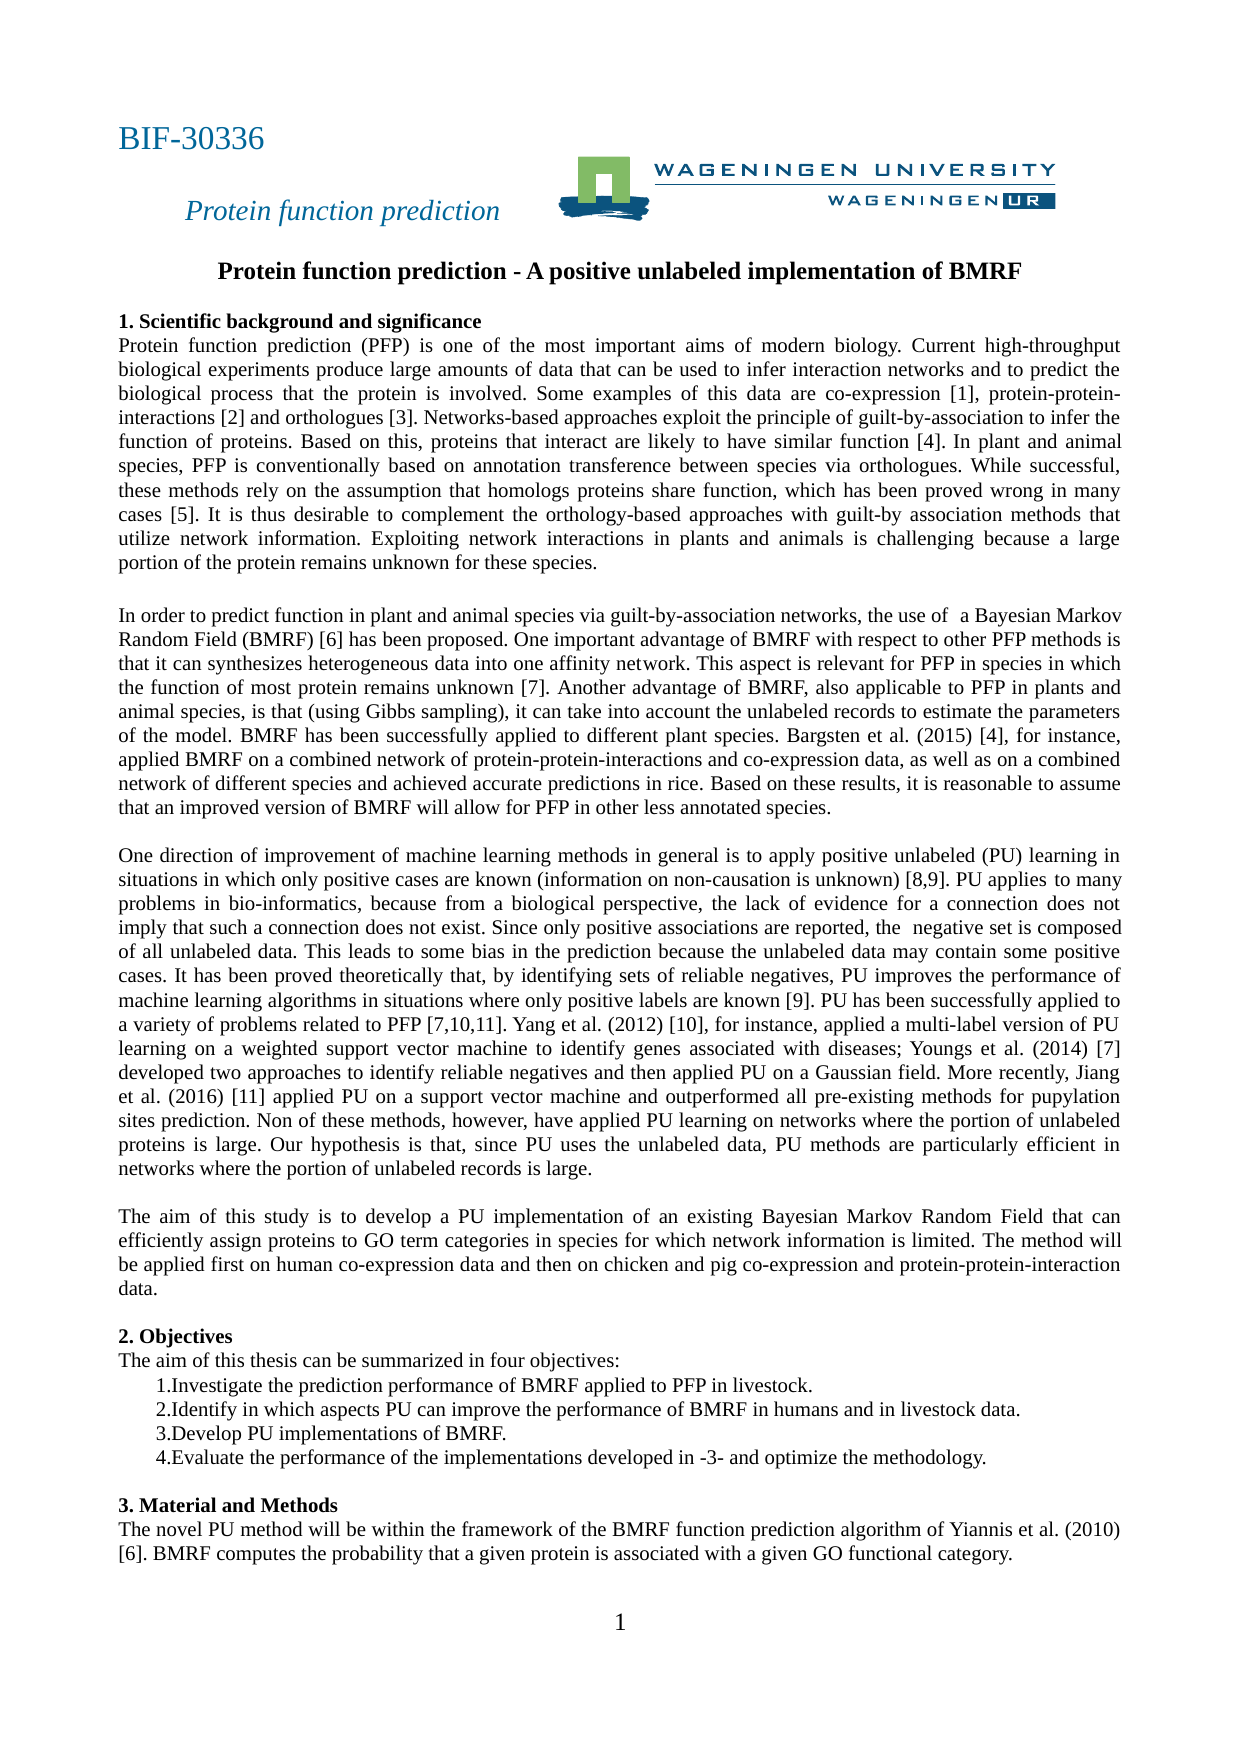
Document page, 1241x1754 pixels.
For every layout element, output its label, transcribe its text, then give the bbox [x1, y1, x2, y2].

text The novel PU method will be within the framework of the BMRF function prediction algorithm of Yiannis et al. (2010) [6]. BMRF computes the probability that a given protein is associated with a given GO functional category. [118, 1517, 1122, 1565]
list Develop PU implementations of BMRF. [118, 1421, 1122, 1445]
list Investigate the prediction performance of BMRF applied to PFP in livestock. [118, 1372, 1122, 1397]
text The aim of this thesis can be summarized in four objectives: [118, 1348, 1122, 1372]
text In order to predict function in plant and animal species via guilt-by-association networks, the use of a Bayesian Markov Random Field (BMRF) [6] has been proposed. One important advantage of BMRF with respect to other PFP methods is that it can synthesizes heterogeneous data into one affinity network. This aspect is relevant for PFP in species in which the function of most protein remains unknown [7]. Another advantage of BMRF, also applicable to PFP in plants and animal species, is that (using Gibbs sampling), it can take into account the unlabeled records to estimate the parameters of the model. BMRF has been successfully applied to different plant species. Bargsten et al. (2015) [4], for instance, applied BMRF on a combined network of protein-protein-interactions and co-expression data, as well as on a combined network of different species and achieved accurate predictions in rice. Based on these results, it is reasonable to assume that an improved version of BMRF will allow for PFP in other less annotated species. [118, 602, 1122, 819]
text The aim of this study is to develop a PU implementation of an existing Bayesian Markov Random Field that can efficiently assign proteins to GO term categories in species for which network information is limited. The method will be applied first on human co-expression data and then on chicken and pig co-expression and protein-protein-interaction data. [118, 1204, 1122, 1300]
list Identify in which aspects PU can improve the performance of BMRF in humans and in livestock data. [118, 1397, 1122, 1421]
list Evaluate the performance of the implementations developed in -3- and optimize the methodology. [118, 1445, 1122, 1469]
text 1. Scientific background and significance [118, 309, 1122, 333]
text One direction of improvement of machine learning methods in general is to apply positive unlabeled (PU) learning in situations in which only positive cases are known (information on non-causation is unknown) [8,9]. PU applies to many problems in bio-informatics, because from a biological perspective, the lack of evidence for a connection does not imply that such a connection does not exist. Since only positive associations are reported, the negative set is composed of all unlabeled data. This leads to some bias in the prediction because the unlabeled data may contain some positive cases. It has been proved theoretically that, by identifying sets of reliable negatives, PU improves the performance of machine learning algorithms in situations where only positive labels are known [9]. PU has been successfully applied to a variety of problems related to PFP [7,10,11]. Yang et al. (2012) [10], for instance, applied a multi-label version of PU learning on a weighted support vector machine to identify genes associated with diseases; Youngs et al. (2014) [7] developed two approaches to identify reliable negatives and then applied PU on a Gaussian field. More recently, Jiang et al. (2016) [11] applied PU on a support vector machine and outperformed all pre-existing methods for pupylation sites prediction. Non of these methods, however, have applied PU learning on networks where the portion of unlabeled proteins is large. Our hypothesis is that, since PU uses the unlabeled data, PU methods are particularly efficient in networks where the portion of unlabeled records is large. [118, 843, 1122, 1180]
text 3. Material and Methods [118, 1493, 1122, 1517]
text 2. Objectives [118, 1324, 1122, 1348]
text Protein function prediction - A positive unlabeled implementation of BMRF [118, 256, 1122, 285]
text Protein function prediction (PFP) is one of the most important aims of modern biology. Current high-throughput biological experiments produce large amounts of data that can be used to infer interaction networks and to predict the biological process that the protein is involved. Some examples of this data are co-expression [1], protein-protein-interactions [2] and orthologues [3]. Networks-based approaches exploit the principle of guilt-by-association to infer the function of proteins. Based on this, proteins that interact are likely to have similar function [4]. In plant and animal species, PFP is conventionally based on annotation transference between species via orthologues. While successful, these methods rely on the assumption that homologs proteins share function, which has been proved wrong in many cases [5]. It is thus desirable to complement the orthology-based approaches with guilt-by association methods that utilize network information. Exploiting network interactions in plants and animals is challenging because a large portion of the protein remains unknown for these species. [118, 333, 1122, 574]
